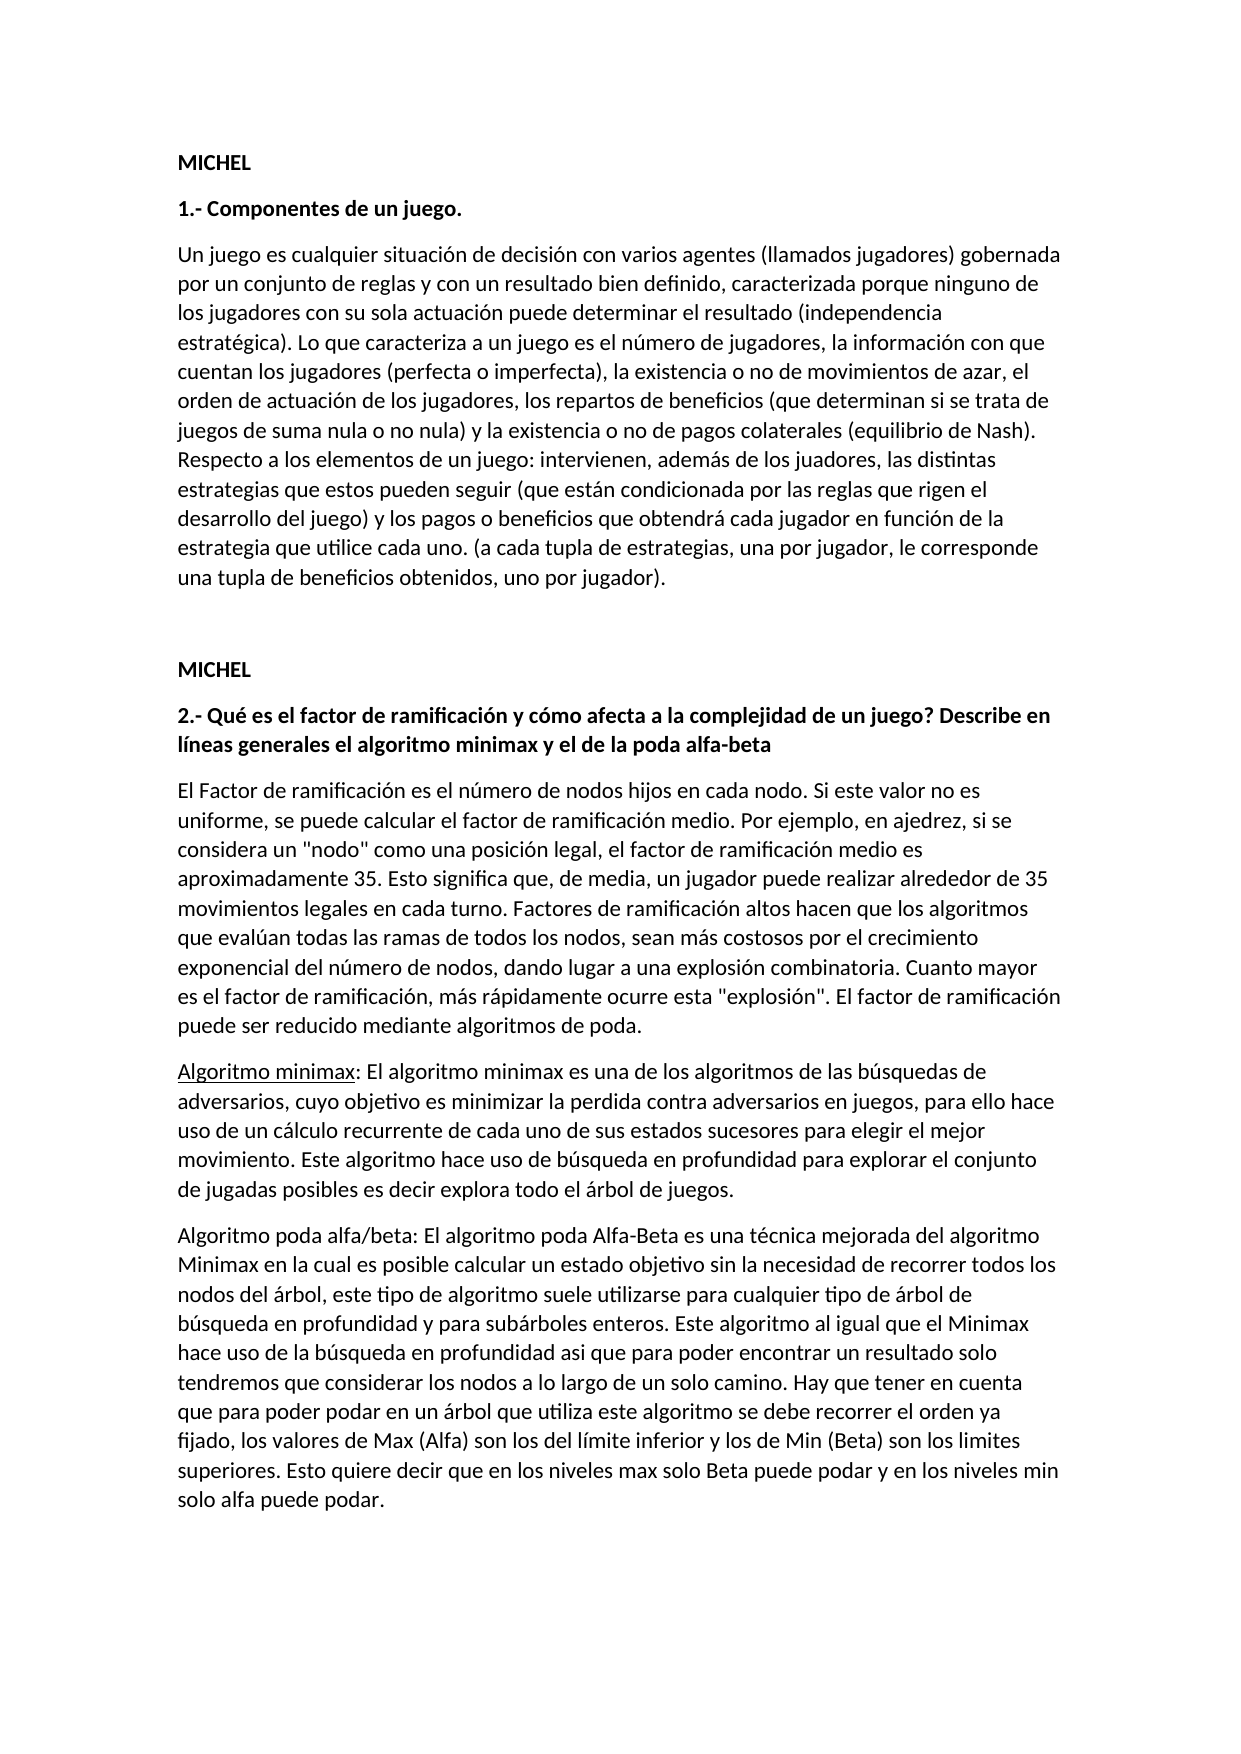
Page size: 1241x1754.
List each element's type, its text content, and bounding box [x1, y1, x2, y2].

text Algoritmo minimax: El algoritmo minimax es una de los algoritmos de las búsquedas de adversarios, cuyo objetivo es minimizar la perdida contra adversarios en juegos, para ello hace uso de un cálculo recurrente de cada uno de sus estados sucesores para elegir el mejor movimiento. Este algoritmo hace uso de búsqueda en profundidad para explorar el conjunto de jugadas posibles es decir explora todo el árbol de juegos. [177, 1057, 1063, 1203]
text Un juego es cualquier situación de decisión con varios agentes (llamados jugadores) gobernada por un conjunto de reglas y con un resultado bien definido, caracterizada porque ninguno de los jugadores con su sola actuación puede determinar el resultado (independencia estratégica). Lo que caracteriza a un juego es el número de jugadores, la información con que cuentan los jugadores (perfecta o imperfecta), la existencia o no de movimientos de azar, el orden de actuación de los jugadores, los repartos de beneficios (que determinan si se trata de juegos de suma nula o no nula) y la existencia o no de pagos colaterales (equilibrio de Nash). Respecto a los elementos de un juego: intervienen, además de los juadores, las distintas estrategias que estos pueden seguir (que están condicionada por las reglas que rigen el desarrollo del juego) y los pagos o beneficios que obtendrá cada jugador en función de la estrategia que utilice cada uno. (a cada tupla de estrategias, una por jugador, le corresponde una tupla de beneficios obtenidos, uno por jugador). [177, 240, 1063, 591]
text El Factor de ramificación es el número de nodos hijos en cada nodo. Si este valor no es uniforme, se puede calcular el factor de ramificación medio. Por ejemplo, en ajedrez, si se considera un "nodo" como una posición legal, el factor de ramificación medio es aproximadamente 35. Esto significa que, de media, un jugador puede realizar alrededor de 35 movimientos legales en cada turno. Factores de ramificación altos hacen que los algoritmos que evalúan todas las ramas de todos los nodos, sean más costosos por el crecimiento exponencial del número de nodos, dando lugar a una explosión combinatoria. Cuanto mayor es el factor de ramificación, más rápidamente ocurre esta "explosión". El factor de ramificación puede ser reducido mediante algoritmos de poda. [177, 776, 1063, 1039]
text Algoritmo poda alfa/beta: El algoritmo poda Alfa-Beta es una técnica mejorada del algoritmo Minimax en la cual es posible calcular un estado objetivo sin la necesidad de recorrer todos los nodos del árbol, este tipo de algoritmo suele utilizarse para cualquier tipo de árbol de búsqueda en profundidad y para subárboles enteros. Este algoritmo al igual que el Minimax hace uso de la búsqueda en profundidad asi que para poder encontrar un resultado solo tendremos que considerar los nodos a lo largo de un solo camino. Hay que tener en cuenta que para poder podar en un árbol que utiliza este algoritmo se debe recorrer el orden ya fijado, los valores de Max (Alfa) son los del límite inferior y los de Min (Beta) son los limites superiores. Esto quiere decir que en los niveles max solo Beta puede podar y en los niveles min solo alfa puede podar. [177, 1221, 1063, 1513]
text 1.- Componentes de un juego. [177, 194, 1063, 222]
text MICHEL [177, 655, 1063, 683]
text MICHEL [177, 148, 1063, 176]
text 2.- Qué es el factor de ramificación y cómo afecta a la complejidad de un juego? Describe en líneas generales el algoritmo minimax y el de la poda alfa-beta [177, 701, 1063, 758]
